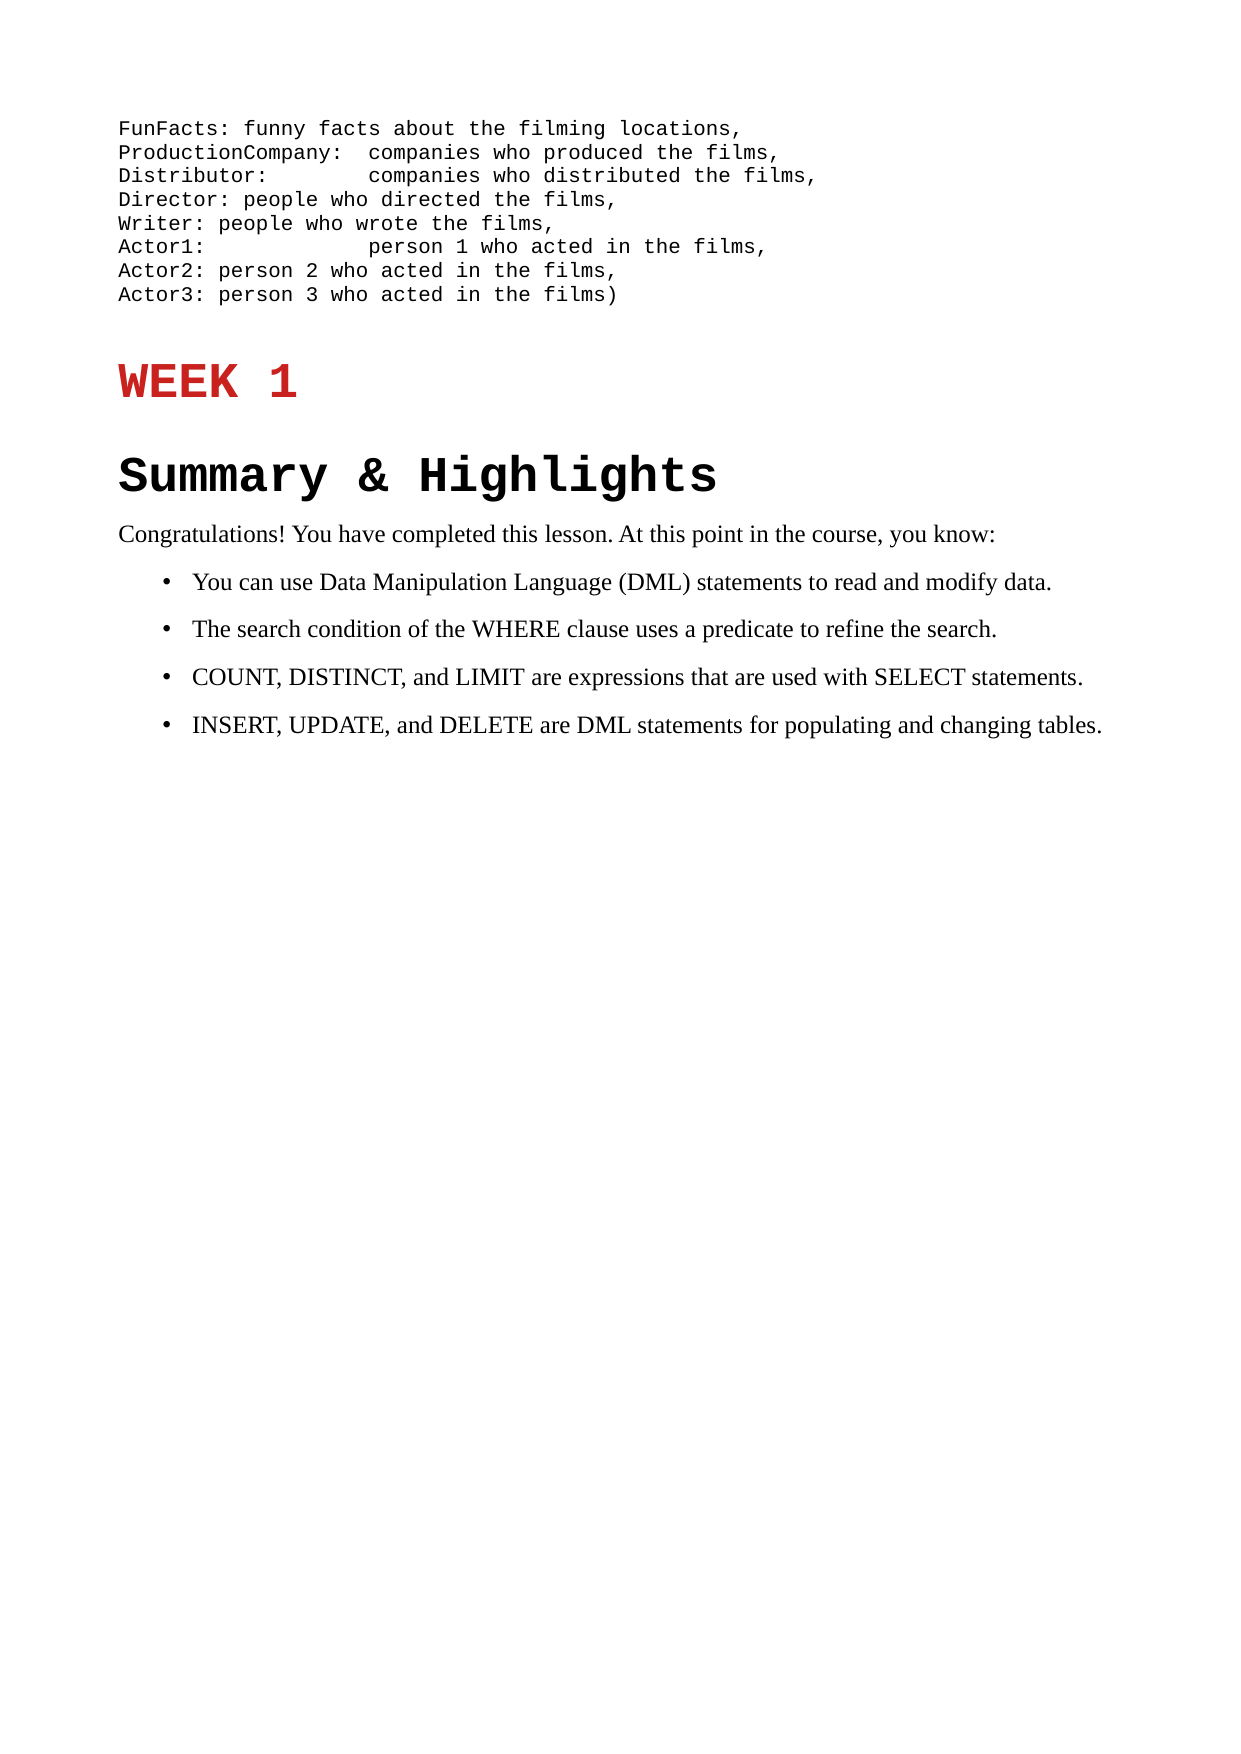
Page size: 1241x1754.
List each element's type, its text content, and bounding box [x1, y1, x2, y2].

list You can use Data Manipulation Language (DML) statements to read and modify data. [162, 567, 1122, 596]
text Actor1: person 1 who acted in the films, [118, 236, 1122, 260]
text ProductionCompany: companies who produced the films, [118, 142, 1122, 165]
subtitle Summary & Highlights [118, 450, 1122, 507]
list INSERT, UPDATE, and DELETE are DML statements for populating and changing tables. [162, 710, 1122, 738]
text Actor2: person 2 who acted in the films, [118, 260, 1122, 284]
text Writer: people who wrote the films, [118, 213, 1122, 236]
list COUNT, DISTINCT, and LIMIT​ are expressions that are used with SELECT statements​. [162, 662, 1122, 691]
text Congratulations! You have completed this lesson. At this point in the course, you know: [118, 519, 1122, 548]
text Actor3: person 3 who acted in the films) [118, 284, 1122, 307]
text Director: people who directed the films, [118, 189, 1122, 213]
text Distributor: companies who distributed the films, [118, 165, 1122, 189]
subtitle WEEK 1 [118, 356, 1122, 413]
list The search condition of the WHERE clause uses a predicate to refine the search.​ [162, 614, 1122, 643]
text FunFacts: funny facts about the filming locations, [118, 118, 1122, 142]
